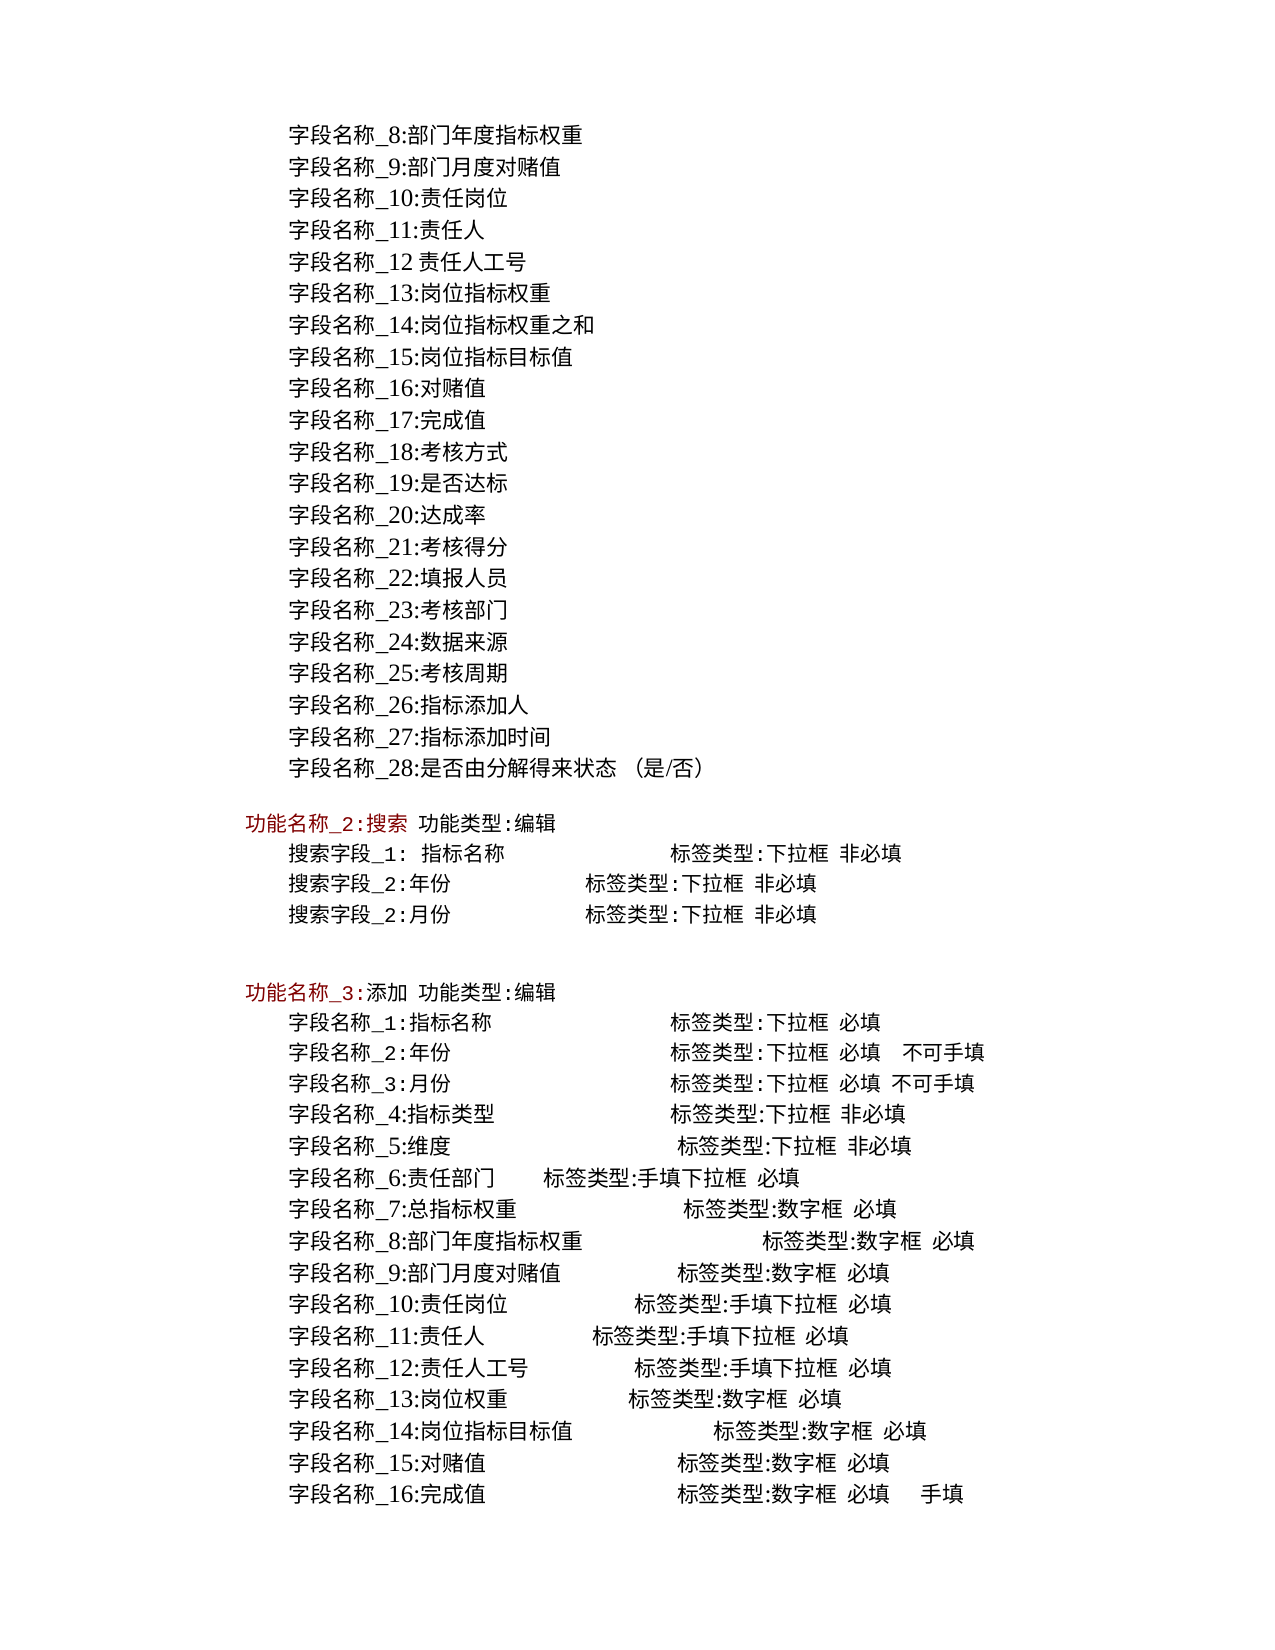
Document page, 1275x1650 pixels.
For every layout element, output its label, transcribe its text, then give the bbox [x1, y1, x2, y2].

text 字段名称_12:责任人工号 标签类型:手填下拉框 必填 [118, 1351, 1157, 1382]
text 字段名称_22:填报人员 [118, 561, 1157, 593]
text 字段名称_20:达成率 [118, 498, 1157, 530]
text 字段名称_6:责任部门 标签类型:手填下拉框 必填 [118, 1161, 1157, 1192]
text 字段名称_10:责任岗位 标签类型:手填下拉框 必填 [118, 1287, 1157, 1319]
text 字段名称_25:考核周期 [118, 656, 1157, 688]
text 字段名称_12责任人工号 [118, 245, 1157, 276]
text 字段名称_15:岗位指标目标值 [118, 340, 1157, 371]
text 字段名称_4:指标类型 标签类型:下拉框 非必填 [118, 1097, 1157, 1129]
text 字段名称_8:部门年度指标权重 标签类型:数字框 必填 [118, 1224, 1157, 1256]
text 字段名称_26:指标添加人 [118, 688, 1157, 720]
text 字段名称_7:总指标权重 标签类型:数字框 必填 [118, 1192, 1157, 1224]
text 字段名称_13:岗位权重 标签类型:数字框 必填 [118, 1382, 1157, 1414]
text 字段名称_27:指标添加时间 [118, 720, 1157, 751]
text 字段名称_8:部门年度指标权重 [118, 118, 1157, 150]
text 字段名称_19:是否达标 [118, 466, 1157, 498]
text 字段名称_17:完成值 [118, 403, 1157, 435]
text 字段名称_3:月份 标签类型:下拉框 必填 不可手填 [118, 1067, 1157, 1097]
text 字段名称_21:考核得分 [118, 530, 1157, 561]
text 字段名称_24:数据来源 [118, 625, 1157, 656]
text 字段名称_5:维度 标签类型:下拉框 非必填 [118, 1129, 1157, 1161]
text 字段名称_11:责任人 [118, 213, 1157, 245]
text 字段名称_15:对赌值 标签类型:数字框 必填 [118, 1446, 1157, 1477]
text 功能名称_3:添加 功能类型:编辑 [118, 976, 1157, 1006]
text 搜索字段_1: 指标名称 标签类型:下拉框 非必填 [118, 837, 1157, 868]
text 字段名称_9:部门月度对赌值 标签类型:数字框 必填 [118, 1256, 1157, 1287]
text 字段名称_11:责任人 标签类型:手填下拉框 必填 [118, 1319, 1157, 1351]
text 字段名称_16:完成值 标签类型:数字框 必填 手填 [118, 1477, 1157, 1509]
text 字段名称_23:考核部门 [118, 593, 1157, 625]
text 字段名称_16:对赌值 [118, 371, 1157, 403]
text 搜索字段_2:年份 标签类型:下拉框 非必填 [118, 868, 1157, 898]
text 字段名称_2:年份 标签类型:下拉框 必填 不可手填 [118, 1037, 1157, 1067]
text 字段名称_14:岗位指标目标值 标签类型:数字框 必填 [118, 1414, 1157, 1446]
text 字段名称_14:岗位指标权重之和 [118, 308, 1157, 340]
text 字段名称_13:岗位指标权重 [118, 276, 1157, 308]
text 搜索字段_2:月份 标签类型:下拉框 非必填 [118, 898, 1157, 928]
text 功能名称_2:搜索 功能类型:编辑 [118, 807, 1157, 837]
text 字段名称_10:责任岗位 [118, 181, 1157, 213]
text 字段名称_1:指标名称 标签类型:下拉框 必填 [118, 1006, 1157, 1037]
text 字段名称_18:考核方式 [118, 435, 1157, 466]
text 字段名称_28:是否由分解得来状态 （是/否） [118, 751, 1157, 783]
text 字段名称_9:部门月度对赌值 [118, 150, 1157, 181]
